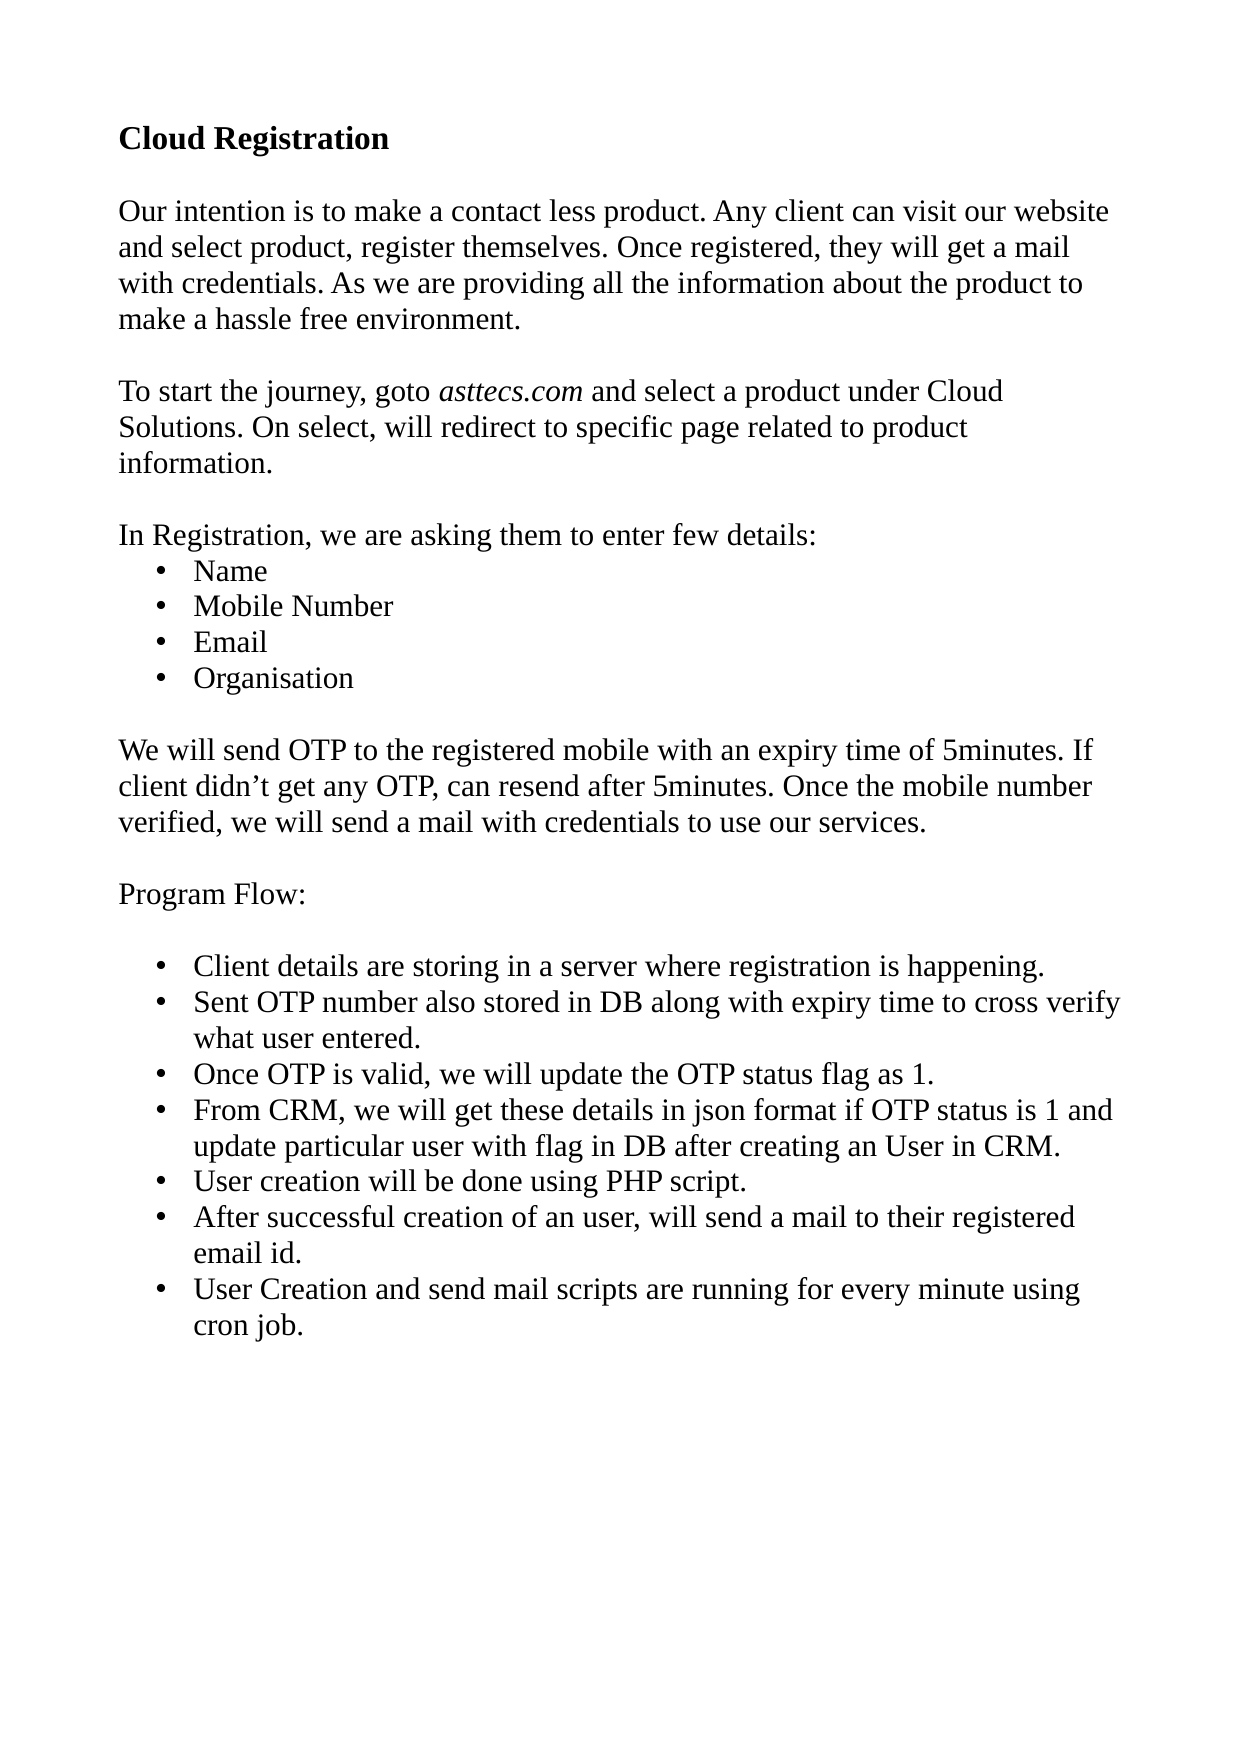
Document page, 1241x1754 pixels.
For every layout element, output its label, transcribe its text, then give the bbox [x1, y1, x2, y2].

text We will send OTP to the registered mobile with an expiry time of 5minutes. If client didn’t get any OTP, can resend after 5minutes. Once the mobile number verified, we will send a mail with credentials to use our services. [118, 731, 1122, 839]
list After successful creation of an user, will send a mail to their registered email id. [156, 1199, 1122, 1271]
text Cloud Registration [118, 118, 1122, 156]
text Our intention is to make a contact less product. Any client can visit our website and select product, register themselves. Once registered, they will get a mail with credentials. As we are providing all the information about the product to make a hassle free environment. [118, 192, 1122, 336]
list User Creation and send mail scripts are running for every minute using cron job. [156, 1271, 1122, 1342]
list Name [156, 552, 1122, 588]
list Once OTP is valid, we will update the OTP status flag as 1. [156, 1055, 1122, 1091]
text Program Flow: [118, 875, 1122, 911]
list Sent OTP number also stored in DB along with expiry time to cross verify what user entered. [156, 983, 1122, 1055]
list From CRM, we will get these details in json format if OTP status is 1 and update particular user with flag in DB after creating an User in CRM. [156, 1091, 1122, 1163]
list Organisation [156, 659, 1122, 696]
list Mobile Number [156, 588, 1122, 624]
list User creation will be done using PHP script. [156, 1163, 1122, 1199]
list Client details are storing in a server where registration is happening. [156, 947, 1122, 983]
text In Registration, we are asking them to enter few details: [118, 516, 1122, 552]
text To start the journey, goto asttecs.com and select a product under Cloud Solutions. On select, will redirect to specific page related to product information. [118, 372, 1122, 480]
list Email [156, 624, 1122, 659]
